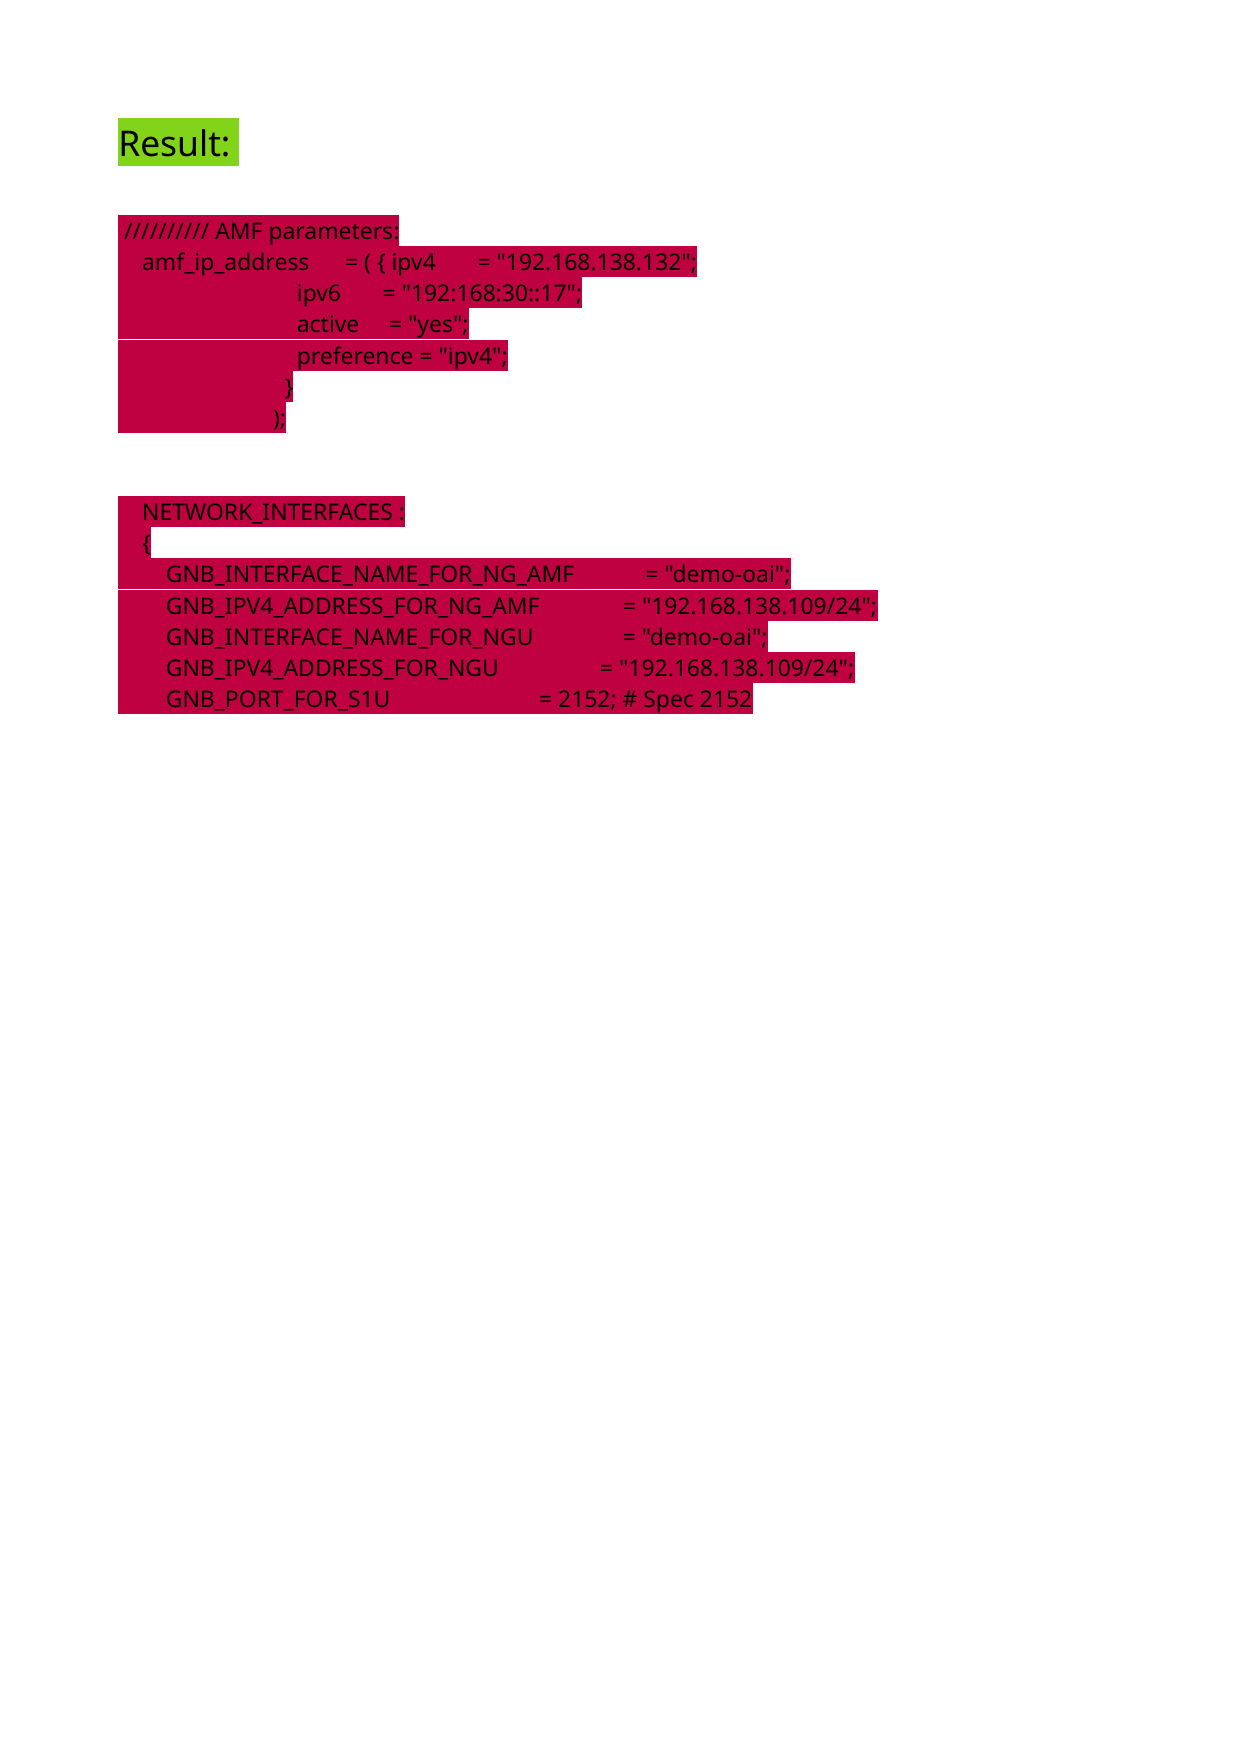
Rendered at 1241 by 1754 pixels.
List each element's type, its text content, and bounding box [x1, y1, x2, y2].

text GNB_IPV4_ADDRESS_FOR_NG_AMF = "192.168.138.109/24"; [118, 589, 1122, 621]
text active = "yes"; [118, 308, 1122, 339]
text } [118, 371, 1122, 402]
text ipv6 = "192:168:30::17"; [118, 277, 1122, 308]
text NETWORK_INTERFACES : [118, 496, 1122, 527]
text GNB_INTERFACE_NAME_FOR_NG_AMF = "demo-oai"; [118, 558, 1122, 589]
text GNB_INTERFACE_NAME_FOR_NGU = "demo-oai"; [118, 621, 1122, 652]
text { [118, 527, 1122, 558]
text preference = "ipv4"; [118, 339, 1122, 371]
text ////////// AMF parameters: [118, 214, 1122, 246]
text GNB_PORT_FOR_S1U = 2152; # Spec 2152 [118, 683, 1122, 714]
text ); [118, 402, 1122, 433]
text Result: [118, 118, 1122, 166]
text amf_ip_address = ( { ipv4 = "192.168.138.132"; [118, 246, 1122, 277]
text GNB_IPV4_ADDRESS_FOR_NGU = "192.168.138.109/24"; [118, 652, 1122, 683]
